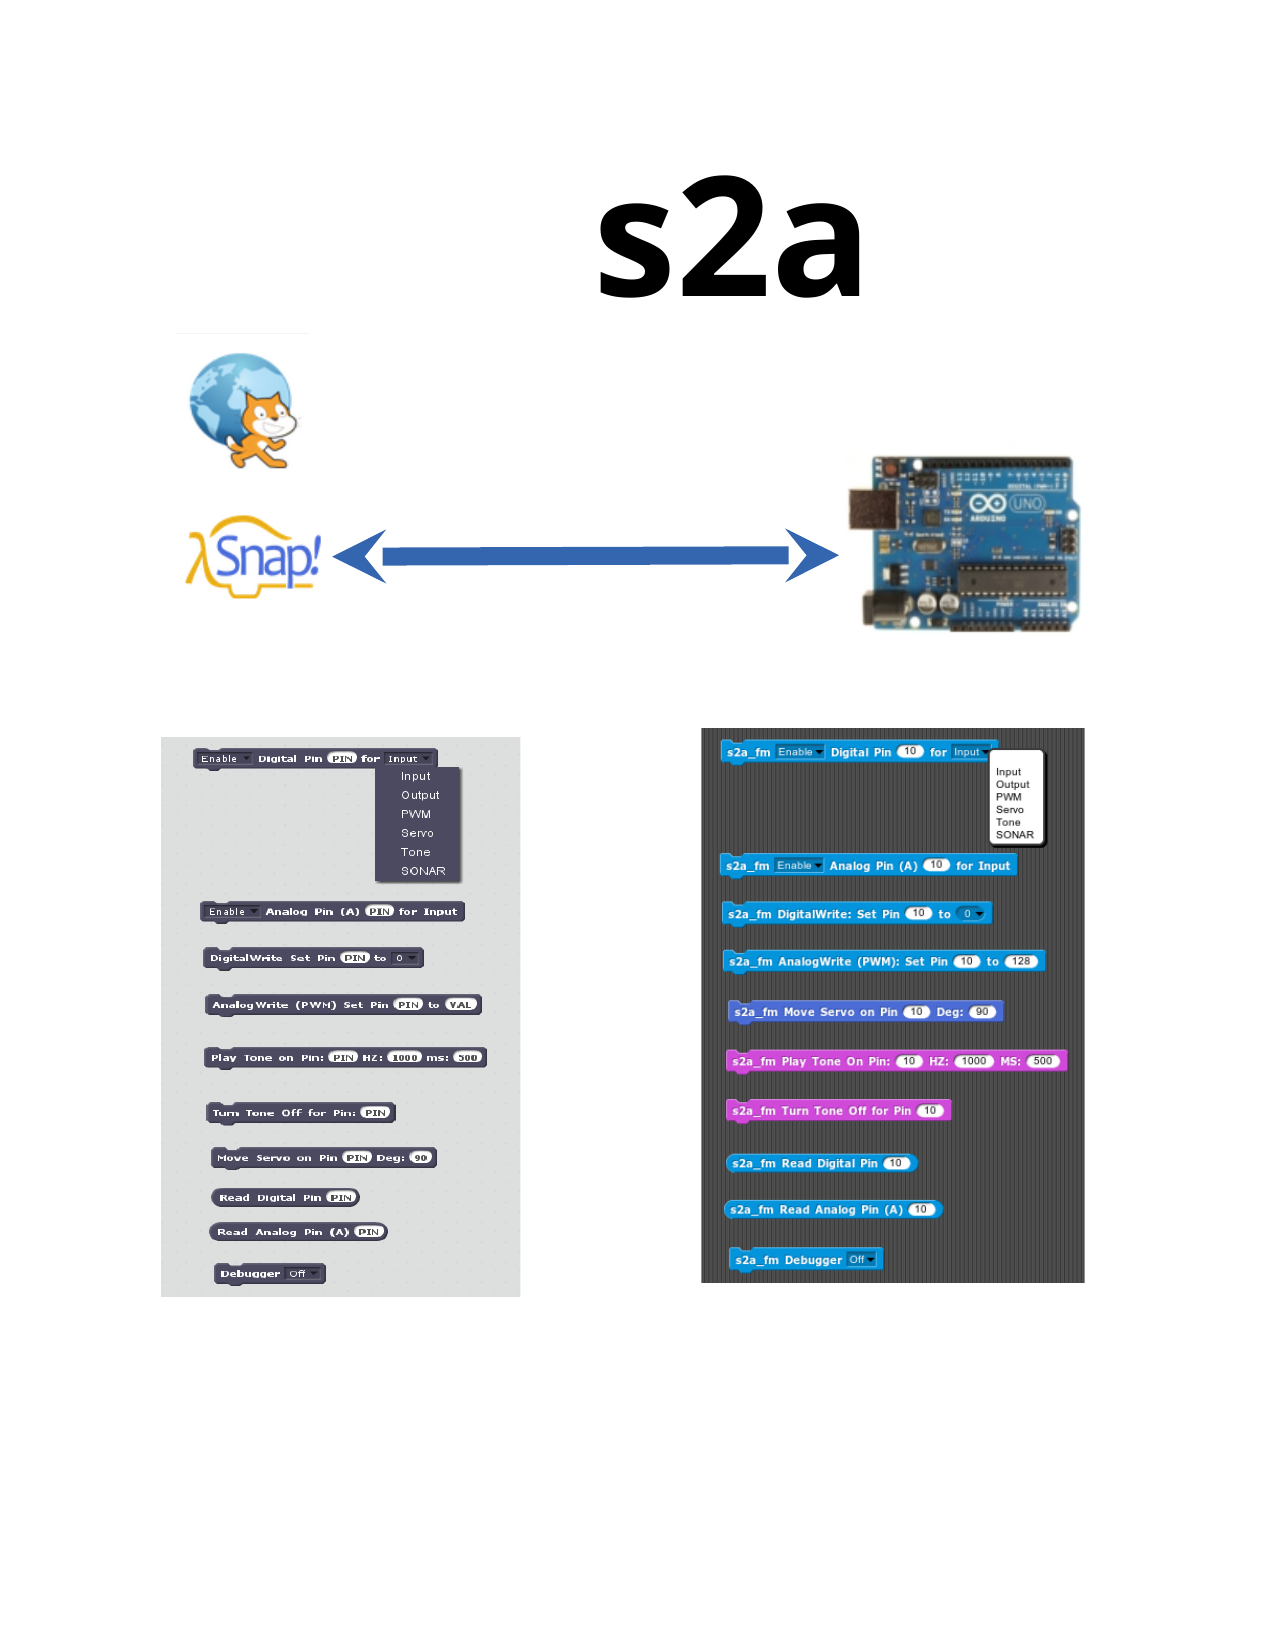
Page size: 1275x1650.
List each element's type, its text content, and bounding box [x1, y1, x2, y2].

picture [161, 737, 521, 1297]
picture [825, 435, 1125, 656]
picture [182, 506, 327, 611]
text s2a [118, 118, 1157, 345]
picture [701, 728, 1085, 1283]
picture [174, 333, 310, 473]
